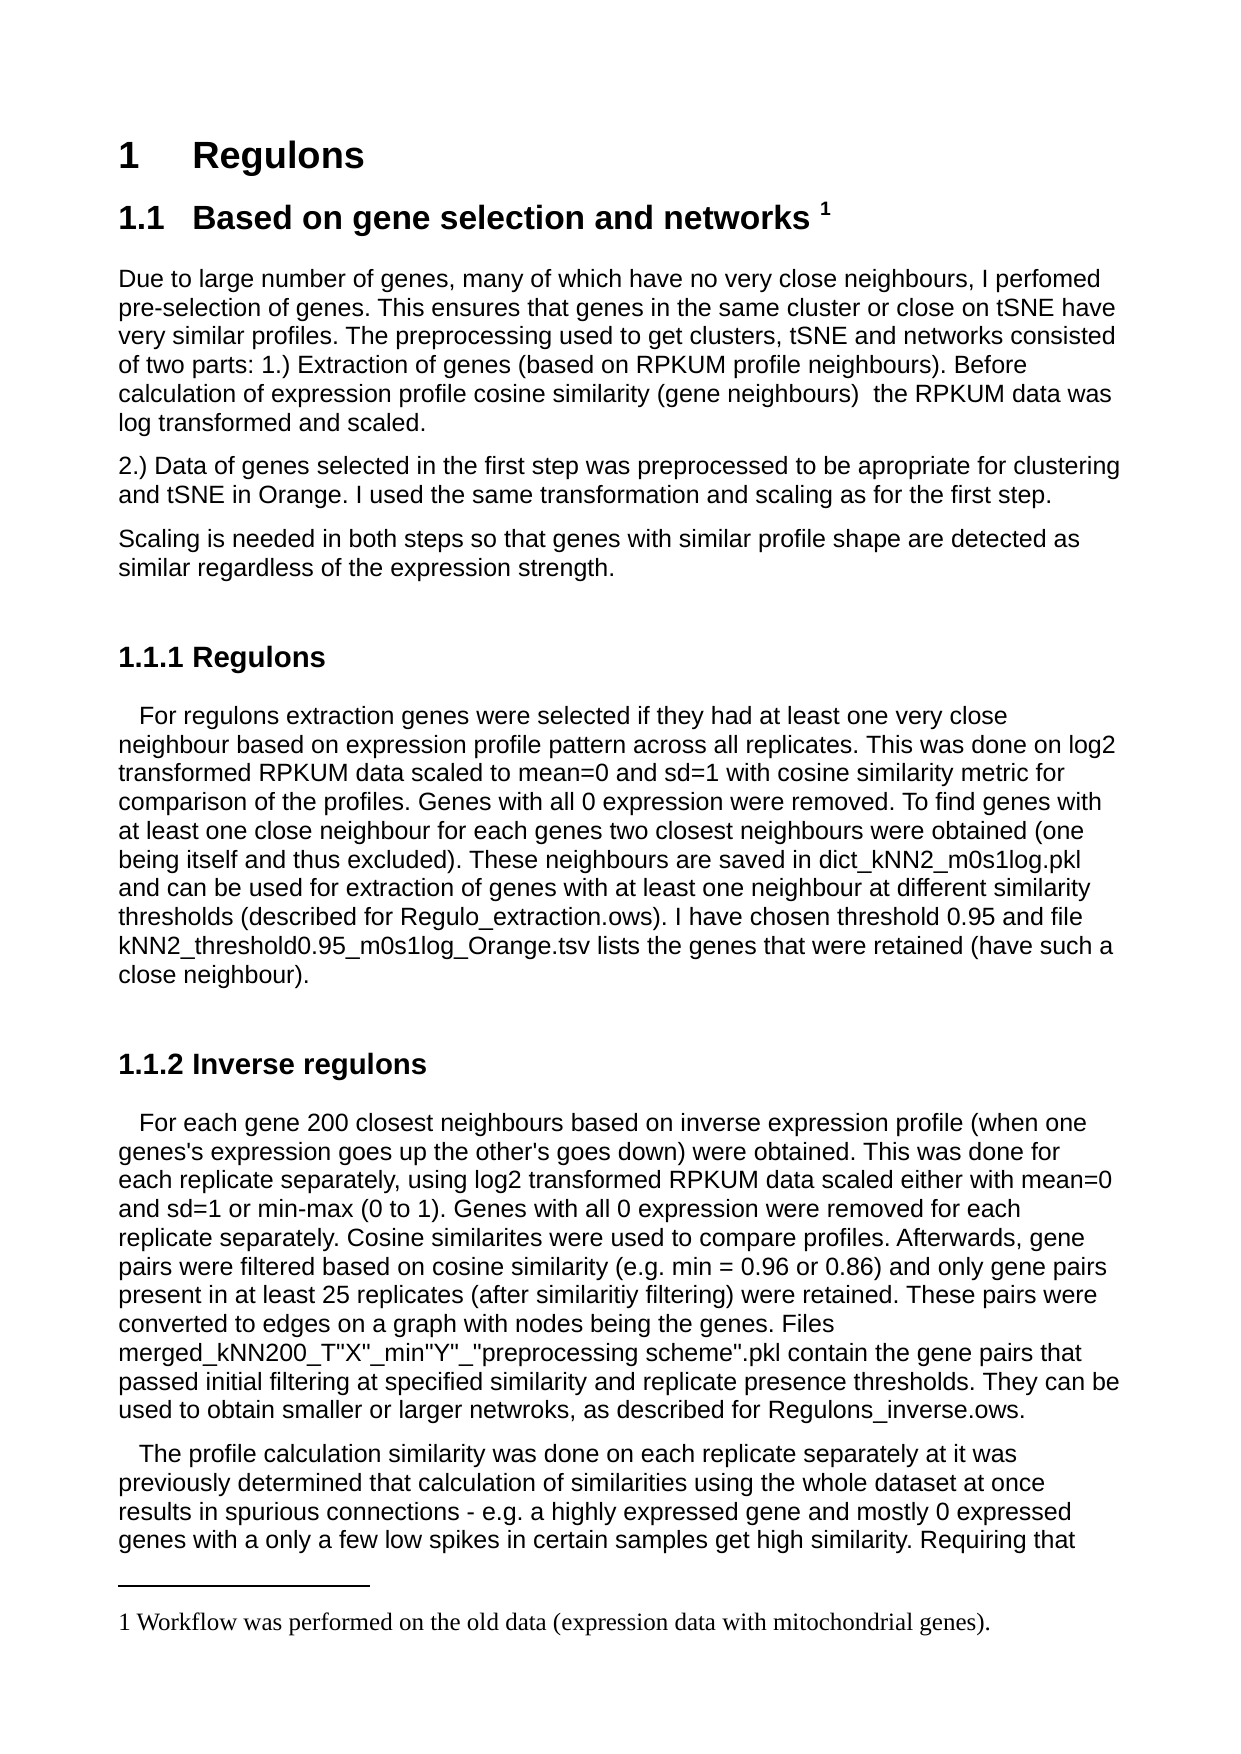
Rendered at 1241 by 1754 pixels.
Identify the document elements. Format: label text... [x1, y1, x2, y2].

subtitle Based on gene selection and networks [118, 198, 1122, 236]
text 2.) Data of genes selected in the first step was preprocessed to be apropriate for clustering and tSNE in Orange. I used the same transformation and scaling as for the first step. [118, 451, 1122, 509]
text For regulons extraction genes were selected if they had at least one very close neighbour based on expression profile pattern across all replicates. This was done on log2 transformed RPKUM data scaled to mean=0 and sd=1 with cosine similarity metric for comparison of the profiles. Genes with all 0 expression were removed. To find genes with at least one close neighbour for each genes two closest neighbours were obtained (one being itself and thus excluded). These neighbours are saved in dict_kNN2_m0s1log.pkl and can be used for extraction of genes with at least one neighbour at different similarity thresholds (described for Regulo_extraction.ows). I have chosen threshold 0.95 and file kNN2_threshold0.95_m0s1log_Orange.tsv lists the genes that were retained (have such a close neighbour). [118, 701, 1122, 988]
text Due to large number of genes, many of which have no very close neighbours, I perfomed pre-selection of genes. This ensures that genes in the same cluster or close on tSNE have very similar profiles. The preprocessing used to get clusters, tSNE and networks consisted of two parts: 1.) Extraction of genes (based on RPKUM profile neighbours). Before calculation of expression profile cosine similarity (gene neighbours) the RPKUM data was log transformed and scaled. [118, 264, 1122, 436]
subtitle Inverse regulons [118, 1047, 1122, 1080]
text Workflow was performed on the old data (expression data with mitochondrial genes). [118, 1607, 1122, 1636]
text For each gene 200 closest neighbours based on inverse expression profile (when one genes's expression goes up the other's goes down) were obtained. This was done for each replicate separately, using log2 transformed RPKUM data scaled either with mean=0 and sd=1 or min-max (0 to 1). Genes with all 0 expression were removed for each replicate separately. Cosine similarites were used to compare profiles. Afterwards, gene pairs were filtered based on cosine similarity (e.g. min = 0.96 or 0.86) and only gene pairs present in at least 25 replicates (after similaritiy filtering) were retained. These pairs were converted to edges on a graph with nodes being the genes. Files merged_kNN200_T"X"_min"Y"_"preprocessing scheme".pkl contain the gene pairs that passed initial filtering at specified similarity and replicate presence thresholds. They can be used to obtain smaller or larger netwroks, as described for Regulons_inverse.ows. [118, 1108, 1122, 1424]
text Scaling is needed in both steps so that genes with similar profile shape are detected as similar regardless of the expression strength. [118, 524, 1122, 581]
text The profile calculation similarity was done on each replicate separately at it was previously determined that calculation of similarities using the whole dataset at once results in spurious connections - e.g. a highly expressed gene and mostly 0 expressed genes with a only a few low spikes in certain samples get high similarity. Requiring that [118, 1439, 1122, 1554]
subtitle Regulons [118, 639, 1122, 673]
subtitle Regulons [118, 133, 1122, 177]
